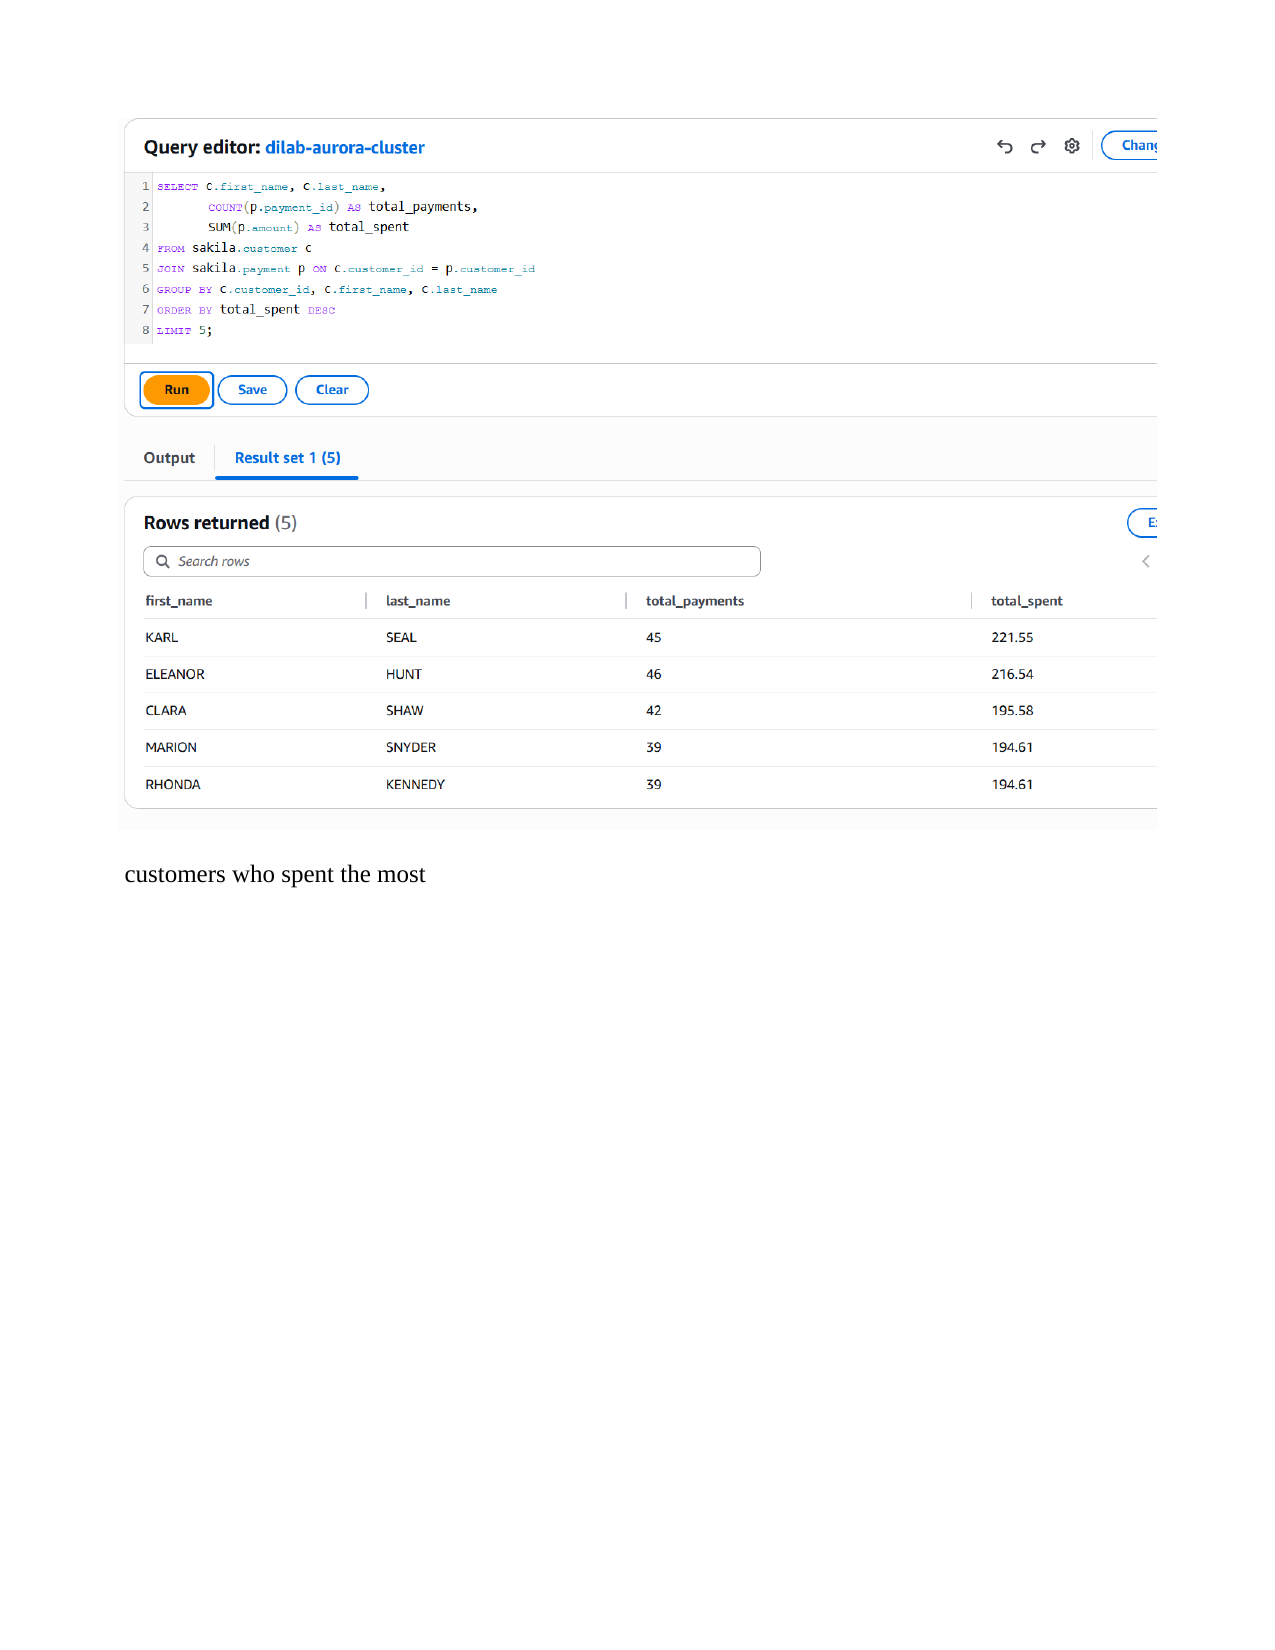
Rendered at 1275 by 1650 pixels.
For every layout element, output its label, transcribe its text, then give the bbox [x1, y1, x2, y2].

picture [118, 118, 1157, 830]
text customers who spent the most [118, 859, 1157, 887]
